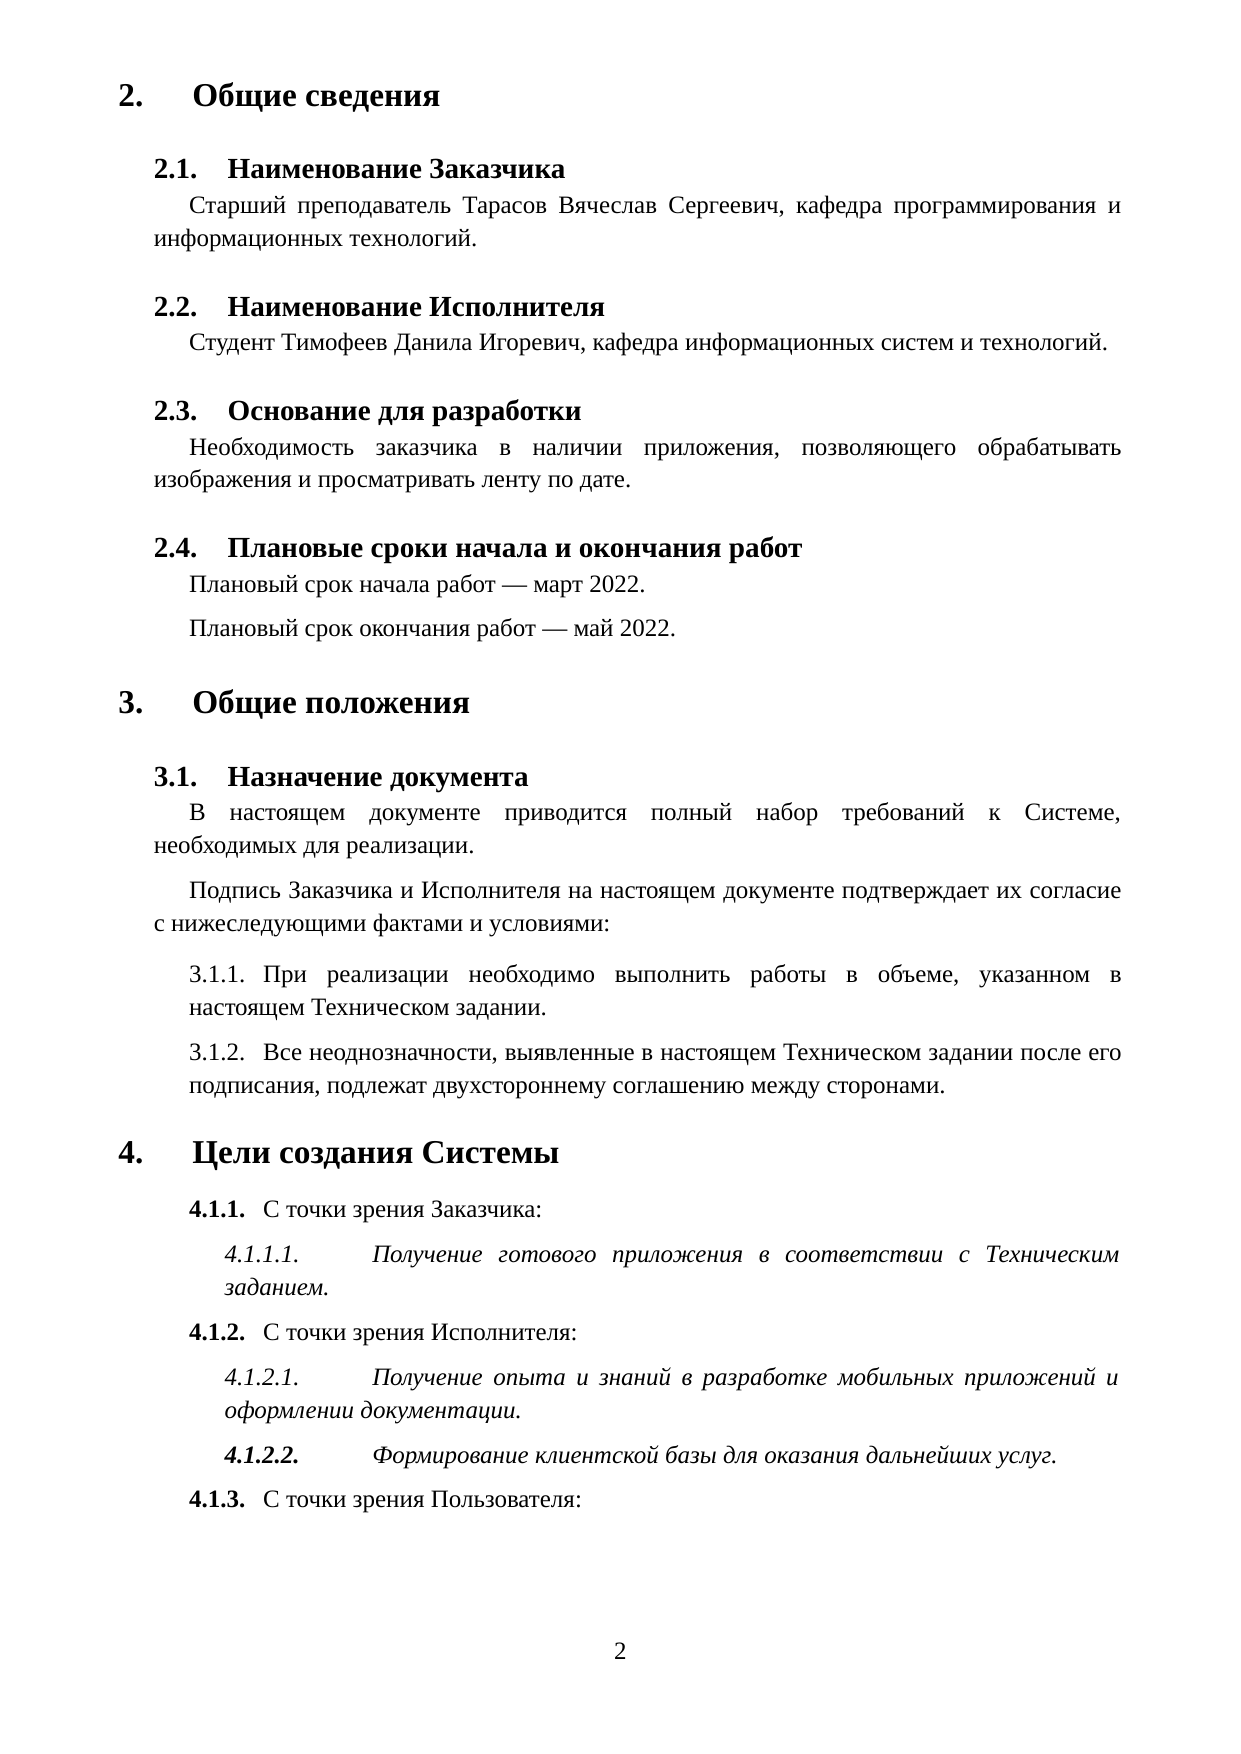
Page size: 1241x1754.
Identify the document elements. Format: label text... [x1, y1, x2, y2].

subtitle Получение опыта и знаний в разработке мобильных приложений и оформлении документации. [224, 1362, 1122, 1423]
subtitle Наименование Заказчика [153, 152, 1122, 185]
subtitle С точки зрения Пользователя: [189, 1484, 1122, 1513]
subtitle С точки зрения Исполнителя: [189, 1317, 1122, 1346]
text Подпись Заказчика и Исполнителя на настоящем документе подтверждает их согласие с нижеследующими фактами и условиями: [153, 875, 1122, 937]
subtitle Общие сведения [118, 75, 1122, 113]
subtitle Основание для разработки [153, 393, 1122, 427]
text Плановый срок окончания работ — май 2022. [153, 613, 1122, 642]
text В настоящем документе приводится полный набор требований к Системе, необходимых для реализации. [153, 797, 1122, 859]
text Плановый срок начала работ — март 2022. [153, 569, 1122, 597]
subtitle Общие положения [118, 682, 1122, 720]
subtitle Все неоднозначности, выявленные в настоящем Техническом задании после его подписания, подлежат двухстороннему соглашению между сторонами. [189, 1037, 1122, 1098]
subtitle При реализации необходимо выполнить работы в объеме, указанном в настоящем Техническом задании. [189, 959, 1122, 1021]
subtitle Получение готового приложения в соответствии с Техническим заданием. [224, 1239, 1122, 1301]
subtitle Цели создания Системы [118, 1132, 1122, 1171]
text Необходимость заказчика в наличии приложения, позволяющего обрабатывать изображения и просматривать ленту по дате. [153, 432, 1122, 493]
subtitle Формирование клиентской базы для оказания дальнейших услуг. [224, 1440, 1122, 1468]
subtitle Плановые сроки начала и окончания работ [153, 530, 1122, 564]
subtitle Назначение документа [153, 759, 1122, 792]
subtitle С точки зрения Заказчика: [189, 1194, 1122, 1223]
text Студент Тимофеев Данила Игоревич, кафедра информационных систем и технологий. [153, 327, 1122, 356]
subtitle Наименование Исполнителя [153, 289, 1122, 322]
text Старший преподаватель Тарасов Вячеслав Сергеевич, кафедра программирования и информационных технологий. [153, 190, 1122, 252]
